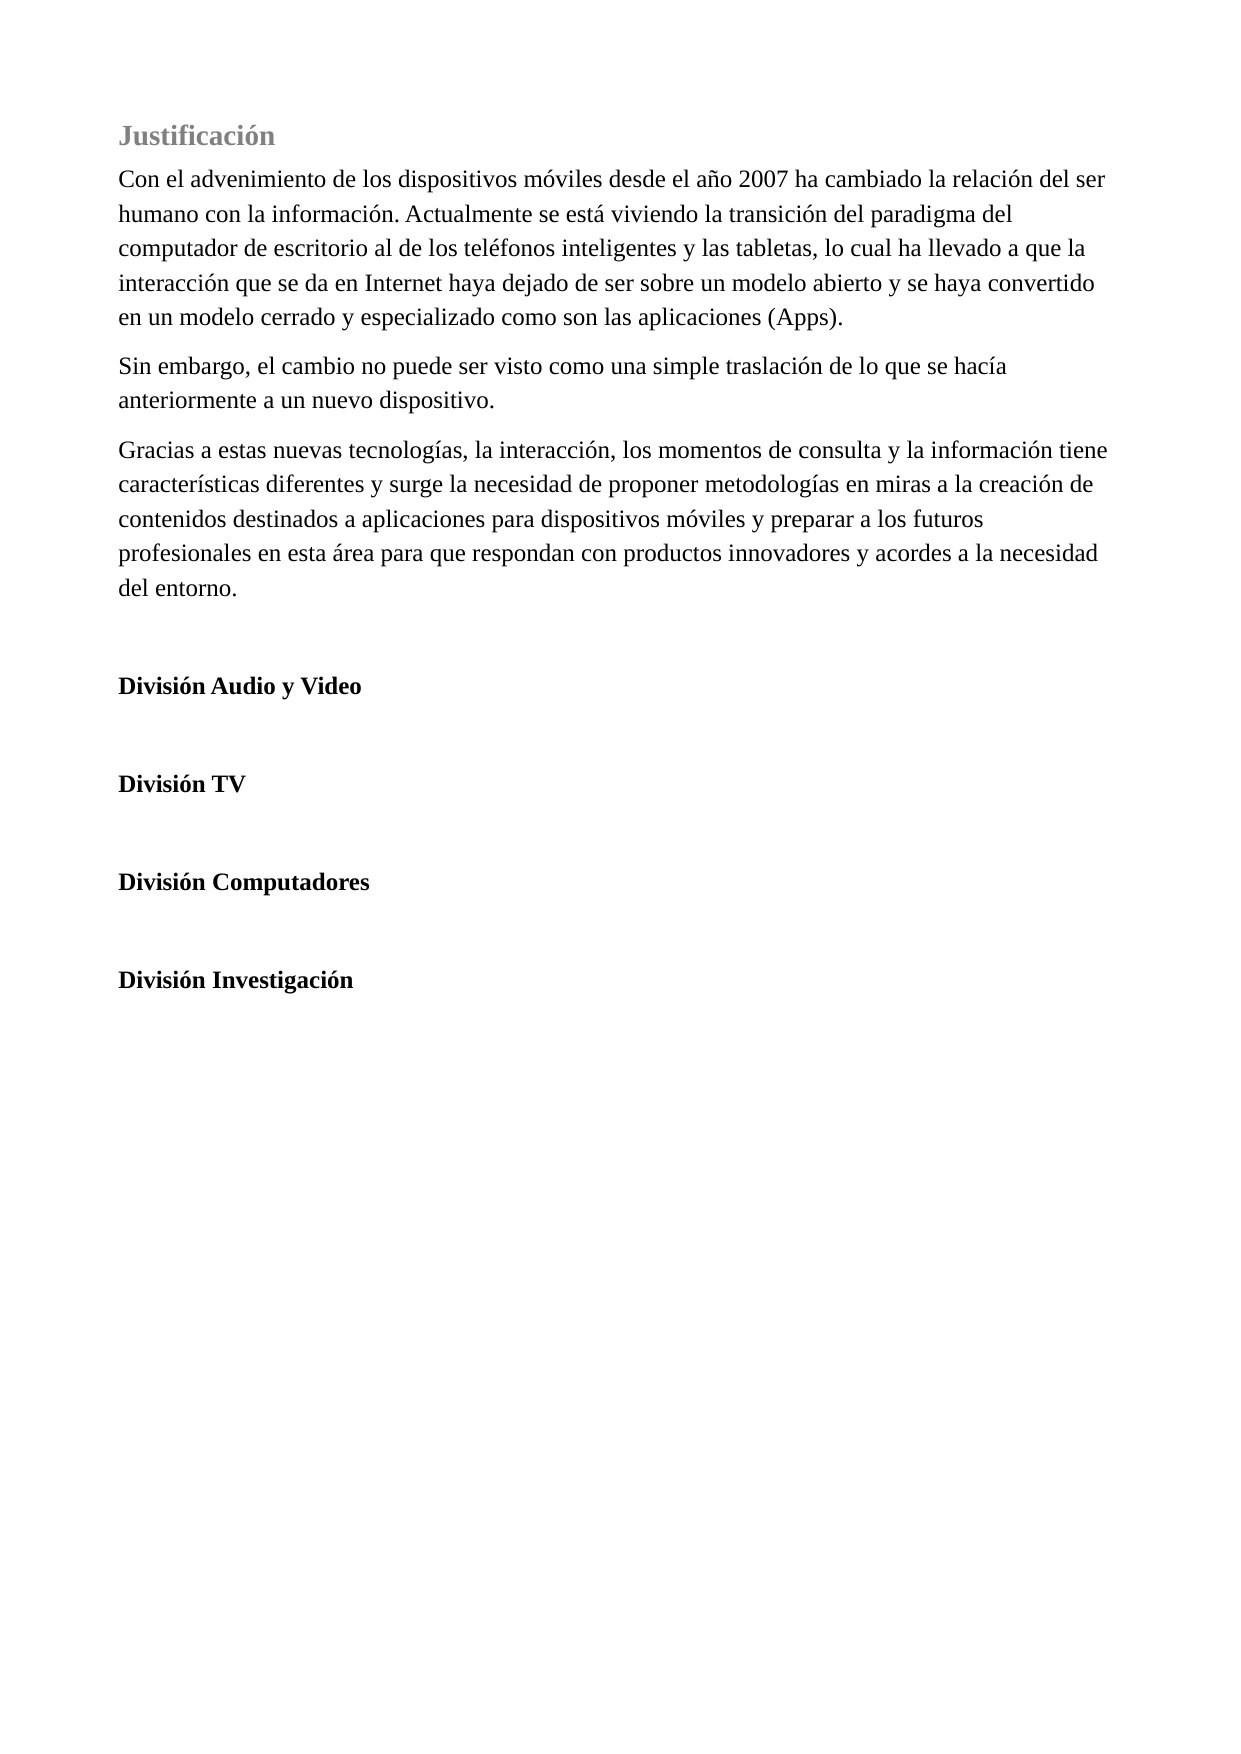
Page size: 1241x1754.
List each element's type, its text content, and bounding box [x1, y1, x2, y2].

text Con el advenimiento de los dispositivos móviles desde el año 2007 ha cambiado la relación del ser humano con la información. Actualmente se está viviendo la transición del paradigma del computador de escritorio al de los teléfonos inteligentes y las tabletas, lo cual ha llevado a que la interacción que se da en Internet haya dejado de ser sobre un modelo abierto y se haya convertido en un modelo cerrado y especializado como son las aplicaciones (Apps). [118, 164, 1122, 331]
text División Computadores [118, 867, 1122, 896]
text Gracias a estas nuevas tecnologías, la interacción, los momentos de consulta y la información tiene características diferentes y surge la necesidad de proponer metodologías en miras a la creación de contenidos destinados a aplicaciones para dispositivos móviles y preparar a los futuros profesionales en esta área para que respondan con productos innovadores y acordes a la necesidad del entorno. [118, 435, 1122, 601]
text Sin embargo, el cambio no puede ser visto como una simple traslación de lo que se hacía anteriormente a un nuevo dispositivo. [118, 351, 1122, 414]
text División TV [118, 769, 1122, 798]
text División Audio y Video [118, 671, 1122, 699]
text División Investigación [118, 965, 1122, 994]
subtitle Justificación [118, 118, 1122, 152]
